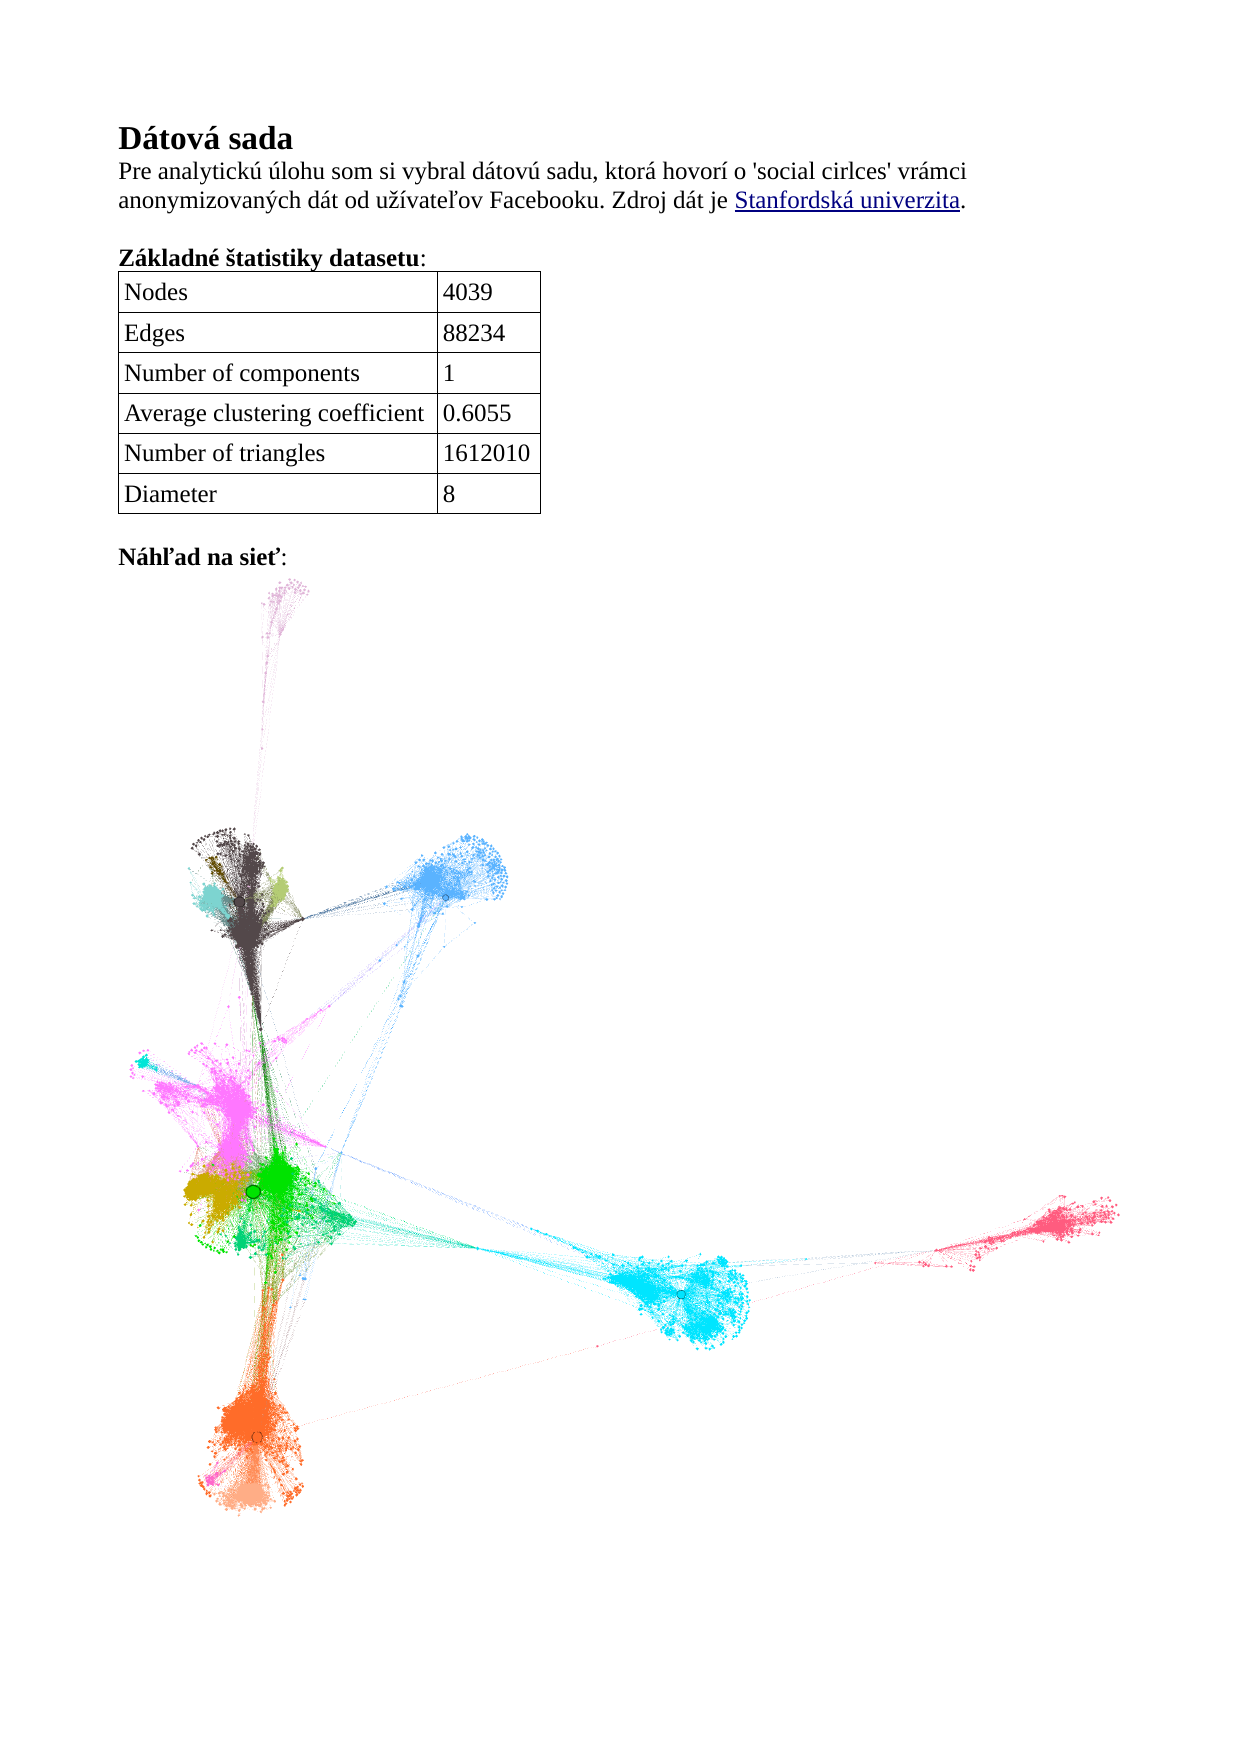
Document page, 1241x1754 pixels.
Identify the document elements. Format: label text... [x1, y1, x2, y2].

text Dátová sada [118, 118, 1122, 156]
table_cell Diameter [119, 474, 437, 513]
text Základné štatistiky datasetu: [118, 243, 1122, 271]
table_cell Edges [119, 313, 437, 352]
table_cell 8 [438, 474, 540, 513]
table_header 4039 [438, 272, 540, 312]
table_header Nodes [119, 272, 437, 312]
table_cell 88234 [438, 313, 540, 352]
picture [118, 571, 1123, 1524]
table_cell 0.6055 [438, 394, 540, 433]
table_cell Number of components [119, 353, 437, 392]
table_cell 1612010 [438, 434, 540, 473]
table_cell Number of triangles [119, 434, 437, 473]
table_cell Average clustering coefficient [119, 394, 437, 433]
text Náhľad na sieť: [118, 542, 1122, 571]
text Pre analytickú úlohu som si vybral dátovú sadu, ktorá hovorí o 'social cirlces' vrámci anonymizovaných dát od užívateľov Facebooku. Zdroj dát je Stanfordská univerzita. [118, 156, 1122, 214]
table_cell 1 [438, 353, 540, 392]
